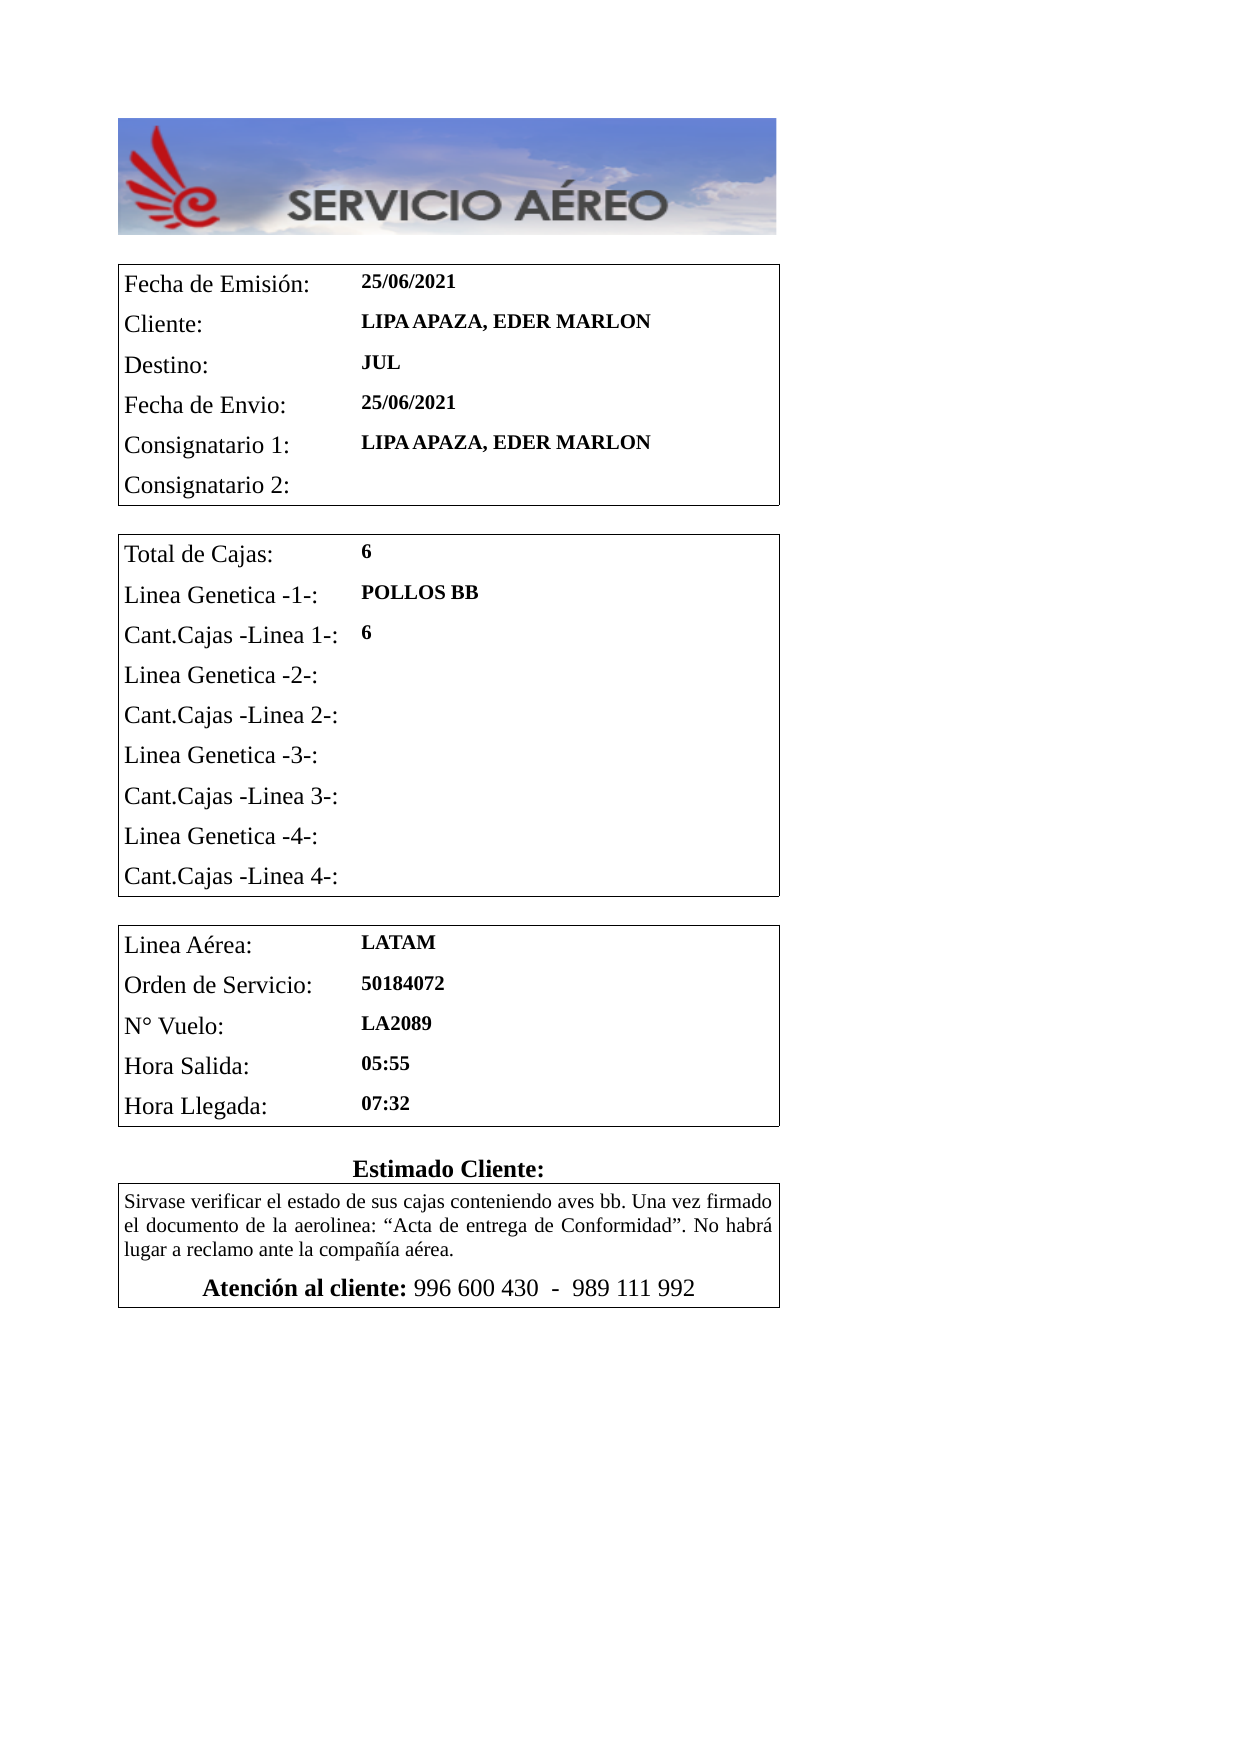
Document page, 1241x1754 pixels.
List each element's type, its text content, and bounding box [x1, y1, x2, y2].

table_cell [356, 465, 779, 505]
table_cell Cant.Cajas -Linea 3-: [119, 775, 356, 815]
table_cell N° Vuelo: [119, 1005, 356, 1045]
table_cell 6 [356, 535, 779, 574]
table_header 25/06/2021 [356, 265, 779, 304]
table_cell Linea Aérea: [119, 926, 356, 965]
table_cell Consignatario 1: [119, 424, 356, 464]
table_cell Linea Genetica -4-: [119, 815, 356, 855]
table_header Fecha de Emisión: [119, 265, 356, 304]
table_cell Orden de Servicio: [119, 965, 356, 1005]
table_cell 05:55 [356, 1045, 779, 1085]
table_cell 50184072 [356, 965, 779, 1005]
table_cell Atención al cliente: 996 600 430 - 989 111 992 [119, 1267, 779, 1307]
table_cell Cliente: [119, 304, 356, 344]
table_cell [356, 855, 779, 896]
table_cell POLLOS BB [356, 574, 779, 614]
table_cell [356, 815, 779, 855]
table_cell LA2089 [356, 1005, 779, 1045]
table_cell Consignatario 2: [119, 465, 356, 505]
picture [118, 118, 777, 235]
table_cell Total de Cajas: [119, 535, 356, 574]
table_cell [118, 506, 356, 534]
table_cell Sirvase verificar el estado de sus cajas conteniendo aves bb. Una vez firmado el documento de la aerolinea: “Acta de entrega de Conformidad”. No habrá lugar a reclamo ante la compañía aérea. [119, 1184, 779, 1267]
table_cell LIPA APAZA, EDER MARLON [356, 424, 779, 464]
table_cell Cant.Cajas -Linea 2-: [119, 695, 356, 735]
table_cell Fecha de Envio: [119, 384, 356, 424]
table_cell Hora Salida: [119, 1045, 356, 1085]
table_cell [356, 897, 779, 924]
table_cell LIPA APAZA, EDER MARLON [356, 304, 779, 344]
table_cell [356, 695, 779, 735]
table_cell Hora Llegada: [119, 1085, 356, 1126]
table_cell Linea Genetica -1-: [119, 574, 356, 614]
table_cell Estimado Cliente: [118, 1127, 779, 1183]
table_cell 6 [356, 614, 779, 654]
table_cell [356, 654, 779, 694]
table_cell [356, 735, 779, 775]
table_cell [356, 506, 779, 534]
table_cell [356, 775, 779, 815]
table_cell Linea Genetica -3-: [119, 735, 356, 775]
table_cell [118, 897, 356, 924]
table_cell Cant.Cajas -Linea 1-: [119, 614, 356, 654]
table_cell 25/06/2021 [356, 384, 779, 424]
table_cell Cant.Cajas -Linea 4-: [119, 855, 356, 896]
table_cell JUL [356, 344, 779, 384]
table_cell LATAM [356, 926, 779, 965]
table_cell Linea Genetica -2-: [119, 654, 356, 694]
table_cell Destino: [119, 344, 356, 384]
table_cell 07:32 [356, 1085, 779, 1126]
